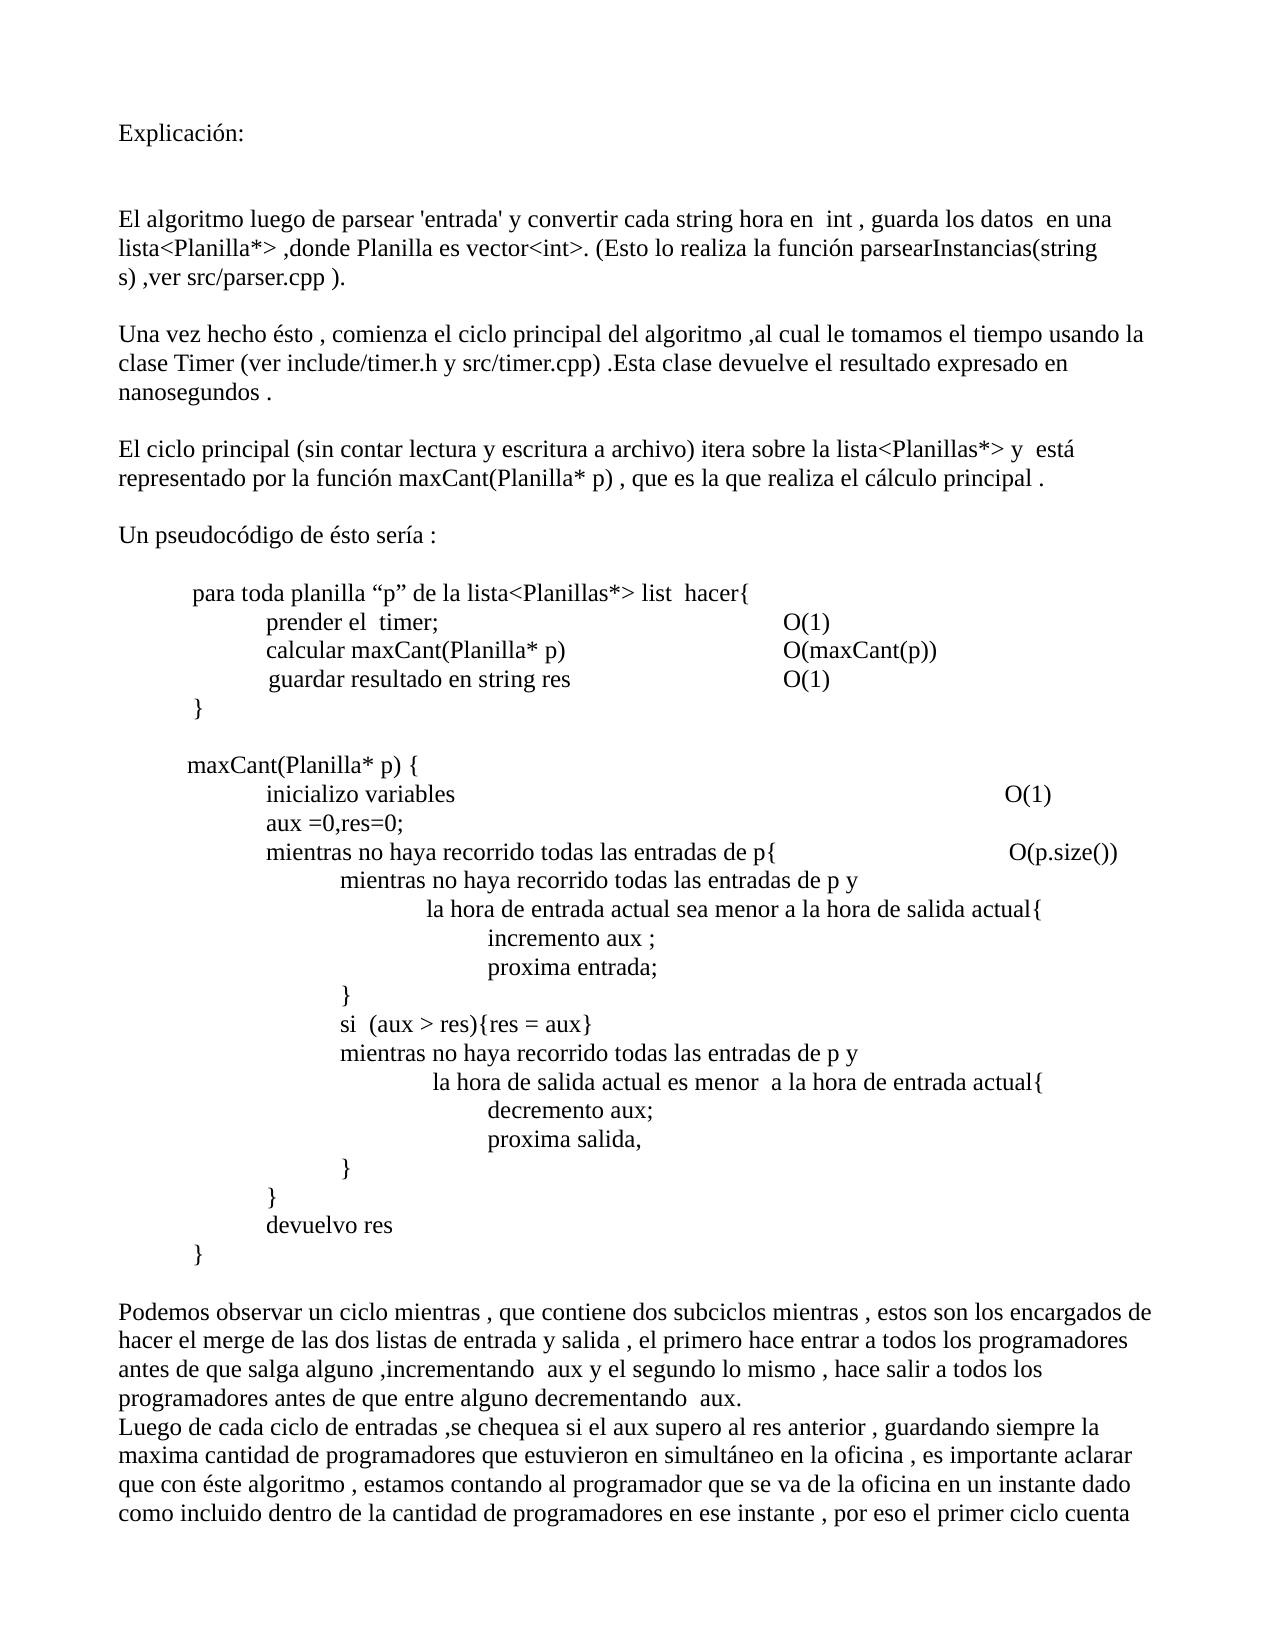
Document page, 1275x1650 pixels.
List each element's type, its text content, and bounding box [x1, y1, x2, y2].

text mientras no haya recorrido todas las entradas de p{ O(p.size()) [118, 837, 1157, 866]
text } [118, 693, 1157, 722]
text calcular maxCant(Planilla* p) O(maxCant(p)) [118, 636, 1157, 664]
text mientras no haya recorrido todas las entradas de p y [118, 866, 1157, 894]
text para toda planilla “p” de la lista<Planillas*> list hacer{ [118, 578, 1157, 607]
text guardar resultado en string res O(1) [118, 664, 1157, 693]
text devuelvo res [118, 1211, 1157, 1239]
text } [118, 981, 1157, 1009]
text maxCant(Planilla* p) { [118, 751, 1157, 779]
text inicializo variables O(1) [118, 779, 1157, 808]
text la hora de entrada actual sea menor a la hora de salida actual{ [118, 894, 1157, 923]
text Un pseudocódigo de ésto sería : [118, 521, 1157, 549]
text mientras no haya recorrido todas las entradas de p y [118, 1038, 1157, 1067]
text proxima entrada; [118, 952, 1157, 981]
text Podemos observar un ciclo mientras , que contiene dos subciclos mientras , estos son los encargados de hacer el merge de las dos listas de entrada y salida , el primero hace entrar a todos los programadores antes de que salga alguno ,incrementando aux y el segundo lo mismo , hace salir a todos los programadores antes de que entre alguno decrementando aux. [118, 1297, 1157, 1412]
text Luego de cada ciclo de entradas ,se chequea si el aux supero al res anterior , guardando siempre la maxima cantidad de programadores que estuvieron en simultáneo en la oficina , es importante aclarar que con éste algoritmo , estamos contando al programador que se va de la oficina en un instante dado como incluido dentro de la cantidad de programadores en ese instante , por eso el primer ciclo cuenta [118, 1412, 1157, 1527]
text la hora de salida actual es menor a la hora de entrada actual{ [118, 1067, 1157, 1096]
text incremento aux ; [118, 923, 1157, 952]
text } [118, 1239, 1157, 1268]
text El ciclo principal (sin contar lectura y escritura a archivo) itera sobre la lista<Planillas*> y está representado por la función maxCant(Planilla* p) , que es la que realiza el cálculo principal . [118, 434, 1157, 492]
text Explicación: [118, 118, 1157, 147]
text } [118, 1153, 1157, 1182]
text decremento aux; [118, 1096, 1157, 1124]
text prender el timer; O(1) [118, 607, 1157, 636]
text si (aux > res){res = aux} [118, 1009, 1157, 1038]
text aux =0,res=0; [118, 808, 1157, 837]
text Una vez hecho ésto , comienza el ciclo principal del algoritmo ,al cual le tomamos el tiempo usando la clase Timer (ver include/timer.h y src/timer.cpp) .Esta clase devuelve el resultado expresado en nanosegundos . [118, 319, 1157, 406]
text proxima salida, [118, 1124, 1157, 1153]
text El algoritmo luego de parsear 'entrada' y convertir cada string hora en int , guarda los datos en una lista<Planilla*> ,donde Planilla es vector<int>. (Esto lo realiza la función parsearInstancias(string s) ,ver src/parser.cpp ). [118, 204, 1157, 291]
text } [118, 1182, 1157, 1211]
